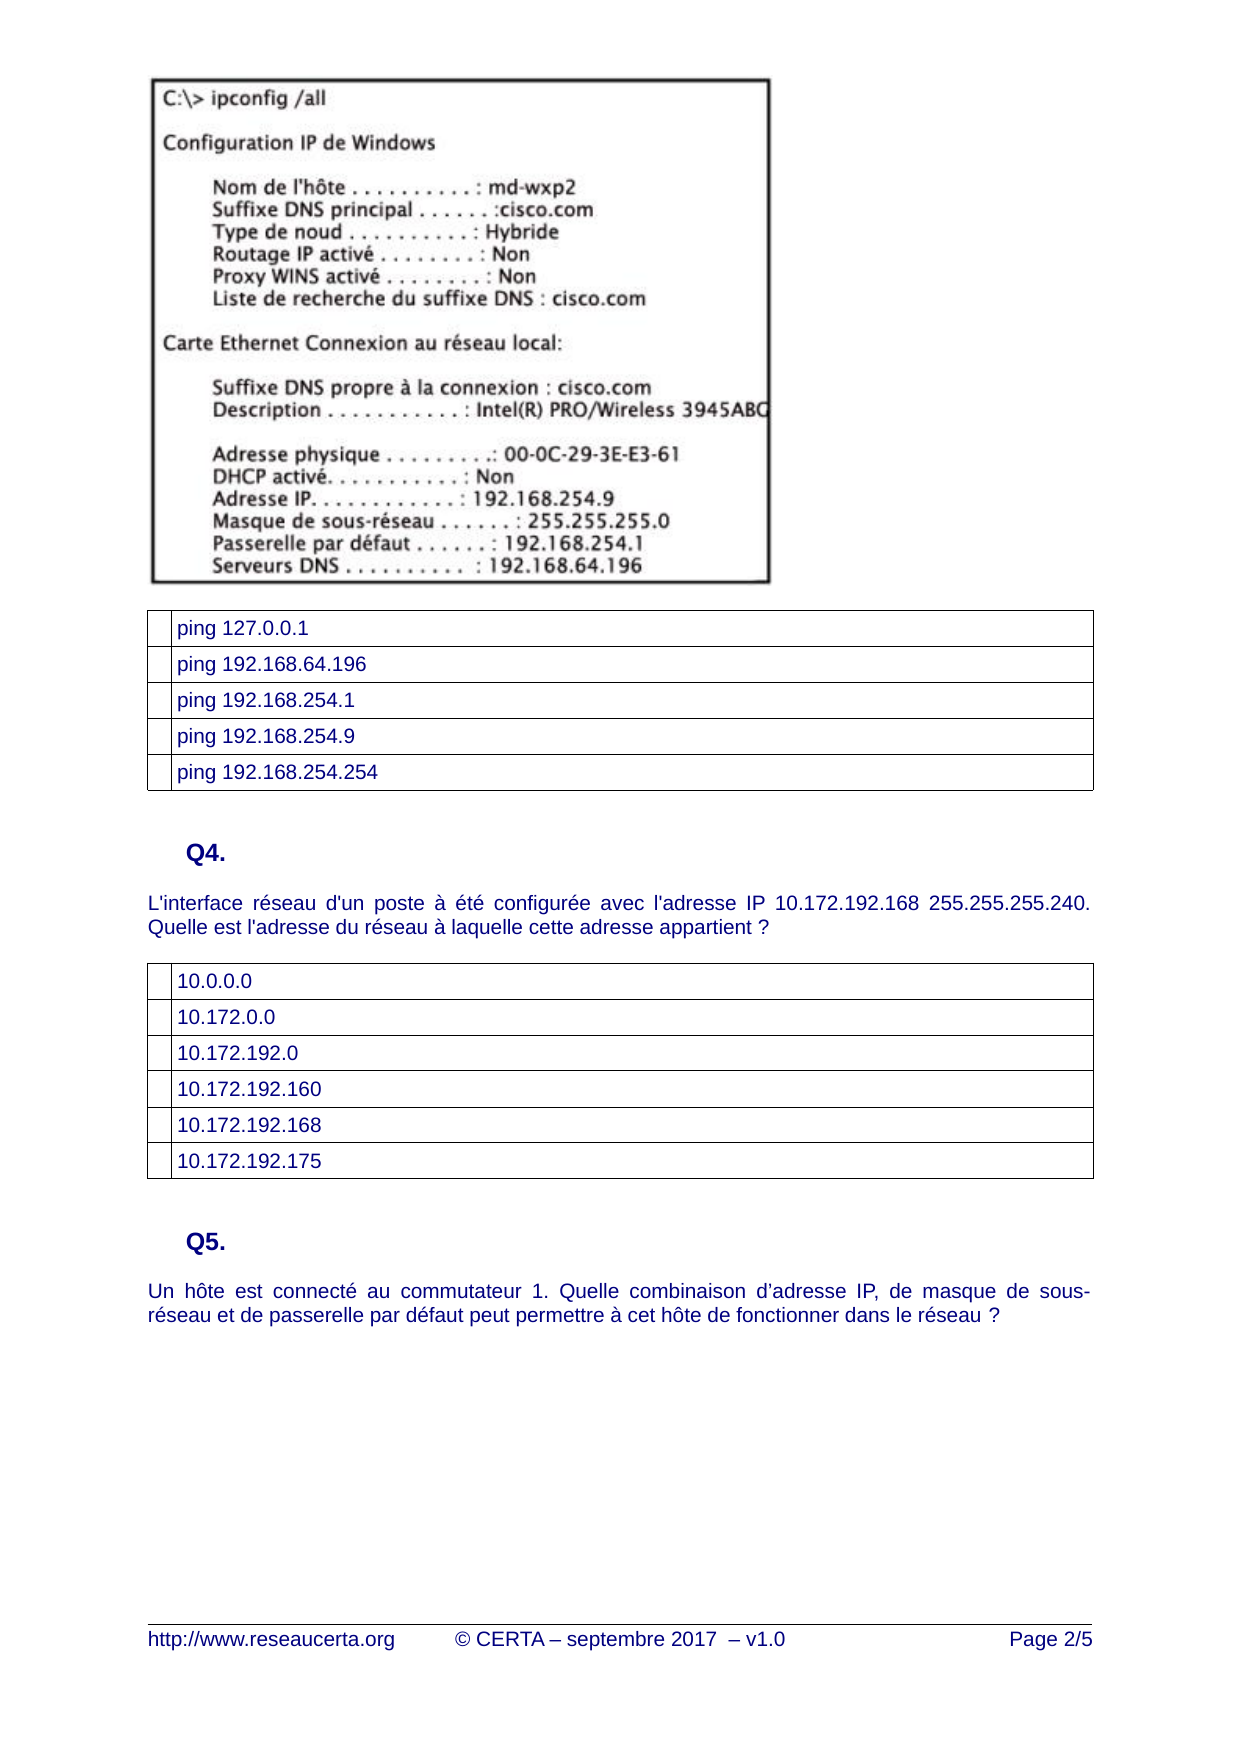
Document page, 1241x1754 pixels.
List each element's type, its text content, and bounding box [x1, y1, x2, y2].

text Un hôte est connecté au commutateur 1. Quelle combinaison d’adresse IP, de masque de sous-réseau et de passerelle par défaut peut permettre à cet hôte de fonctionner dans le réseau ? [148, 1279, 1092, 1327]
table_cell [148, 647, 171, 682]
table_cell [148, 755, 171, 789]
table_cell 10.172.192.160 [172, 1071, 1093, 1106]
table_cell 10.172.192.168 [172, 1108, 1093, 1142]
table_cell ping 192.168.254.1 [172, 683, 1093, 718]
table_cell [148, 683, 171, 718]
table_header [148, 611, 171, 646]
table_header [148, 964, 171, 998]
table_cell 10.172.192.0 [172, 1036, 1093, 1070]
table_cell ping 192.168.254.254 [172, 755, 1093, 789]
table_cell [148, 1143, 171, 1178]
table_cell [148, 1000, 171, 1034]
table_header ping 127.0.0.1 [172, 611, 1093, 646]
table_cell 10.172.192.175 [172, 1143, 1093, 1178]
table_cell [148, 1108, 171, 1142]
table_header 10.0.0.0 [172, 964, 1093, 998]
table_cell [148, 1071, 171, 1106]
table_cell 10.172.0.0 [172, 1000, 1093, 1034]
table_cell ping 192.168.64.196 [172, 647, 1093, 682]
table_cell [148, 1036, 171, 1070]
table_cell [148, 719, 171, 754]
text L'interface réseau d'un poste à été configurée avec l'adresse IP 10.172.192.168 255.255.255.240. Quelle est l'adresse du réseau à laquelle cette adresse appartient ? [148, 891, 1092, 939]
table_cell ping 192.168.254.9 [172, 719, 1093, 754]
